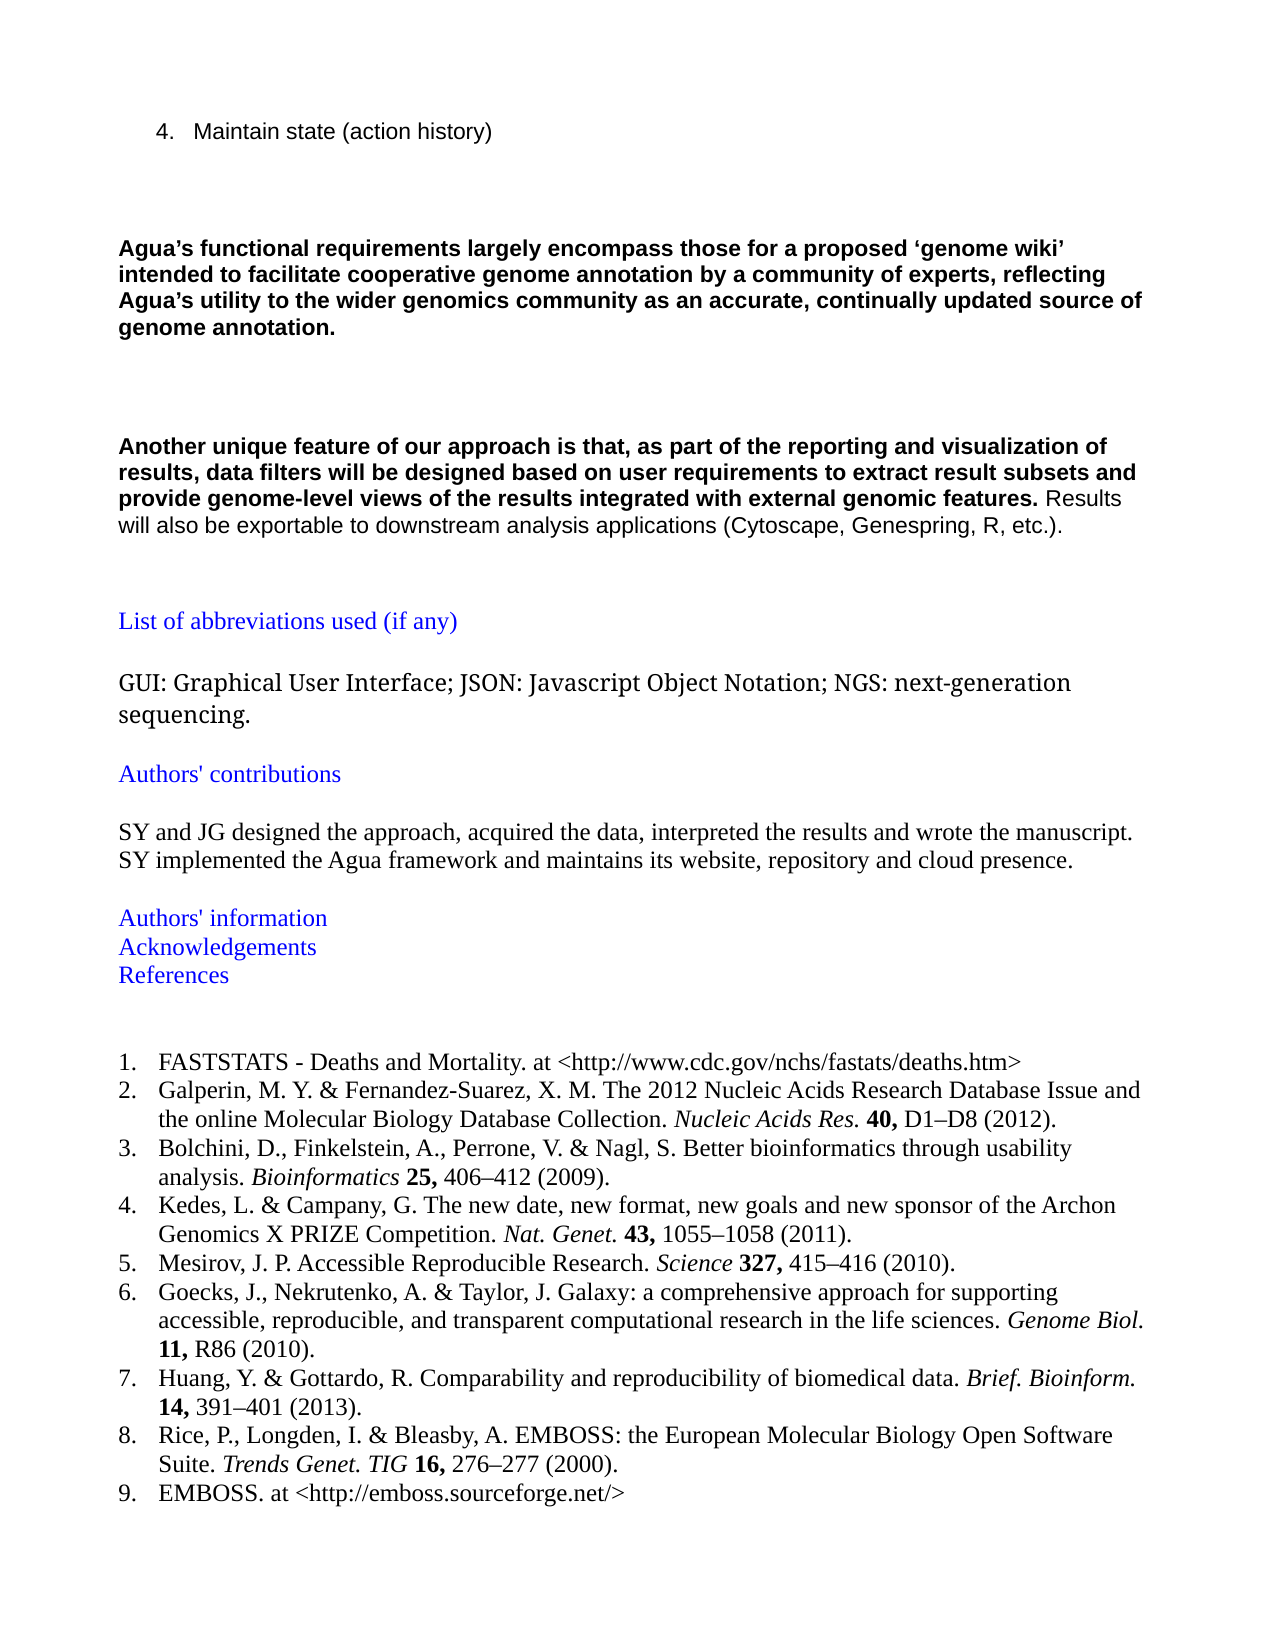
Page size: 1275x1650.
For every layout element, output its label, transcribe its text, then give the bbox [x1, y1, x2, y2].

text Agua’s functional requirements largely encompass those for a proposed ‘genome wiki’ intended to facilitate cooperative genome annotation by a community of experts, reflecting Agua’s utility to the wider genomics community as an accurate, continually updated source of genome annotation. [118, 235, 1157, 340]
list Maintain state (action history) [156, 118, 1157, 144]
text Authors' information [118, 903, 1157, 932]
text 9. EMBOSS. at <http://emboss.sourceforge.net/> [118, 1478, 1157, 1507]
text Another unique feature of our approach is that, as part of the reporting and visualization of results, data filters will be designed based on user requirements to extract result subsets and provide genome-level views of the results integrated with external genomic features. Results will also be exportable to downstream analysis applications (Cytoscape, Genespring, R, etc.). [118, 433, 1157, 538]
text References [118, 960, 1157, 989]
text SY and JG designed the approach, acquired the data, interpreted the results and wrote the manuscript. SY implemented the Agua framework and maintains its website, repository and cloud presence. [118, 817, 1157, 874]
text 6. Goecks, J., Nekrutenko, A. & Taylor, J. Galaxy: a comprehensive approach for supporting accessible, reproducible, and transparent computational research in the life sciences. Genome Biol. 11, R86 (2010). [118, 1277, 1157, 1363]
text Authors' contributions [118, 759, 1157, 788]
text Acknowledgements [118, 932, 1157, 960]
text 1. FASTSTATS - Deaths and Mortality. at <http://www.cdc.gov/nchs/fastats/deaths.htm> [118, 1047, 1157, 1075]
text 5. Mesirov, J. P. Accessible Reproducible Research. Science 327, 415–416 (2010). [118, 1248, 1157, 1277]
text List of abbreviations used (if any) [118, 606, 1157, 634]
text 4. Kedes, L. & Campany, G. The new date, new format, new goals and new sponsor of the Archon Genomics X PRIZE Competition. Nat. Genet. 43, 1055–1058 (2011). [118, 1190, 1157, 1248]
text 3. Bolchini, D., Finkelstein, A., Perrone, V. & Nagl, S. Better bioinformatics through usability analysis. Bioinformatics 25, 406–412 (2009). [118, 1133, 1157, 1190]
text 7. Huang, Y. & Gottardo, R. Comparability and reproducibility of biomedical data. Brief. Bioinform. 14, 391–401 (2013). [118, 1363, 1157, 1420]
text GUI: Graphical User Interface; JSON: Javascript Object Notation; NGS: next-generation sequencing. [118, 666, 1157, 730]
text 2. Galperin, M. Y. & Fernandez-Suarez, X. M. The 2012 Nucleic Acids Research Database Issue and the online Molecular Biology Database Collection. Nucleic Acids Res. 40, D1–D8 (2012). [118, 1075, 1157, 1133]
text 8. Rice, P., Longden, I. & Bleasby, A. EMBOSS: the European Molecular Biology Open Software Suite. Trends Genet. TIG 16, 276–277 (2000). [118, 1420, 1157, 1478]
